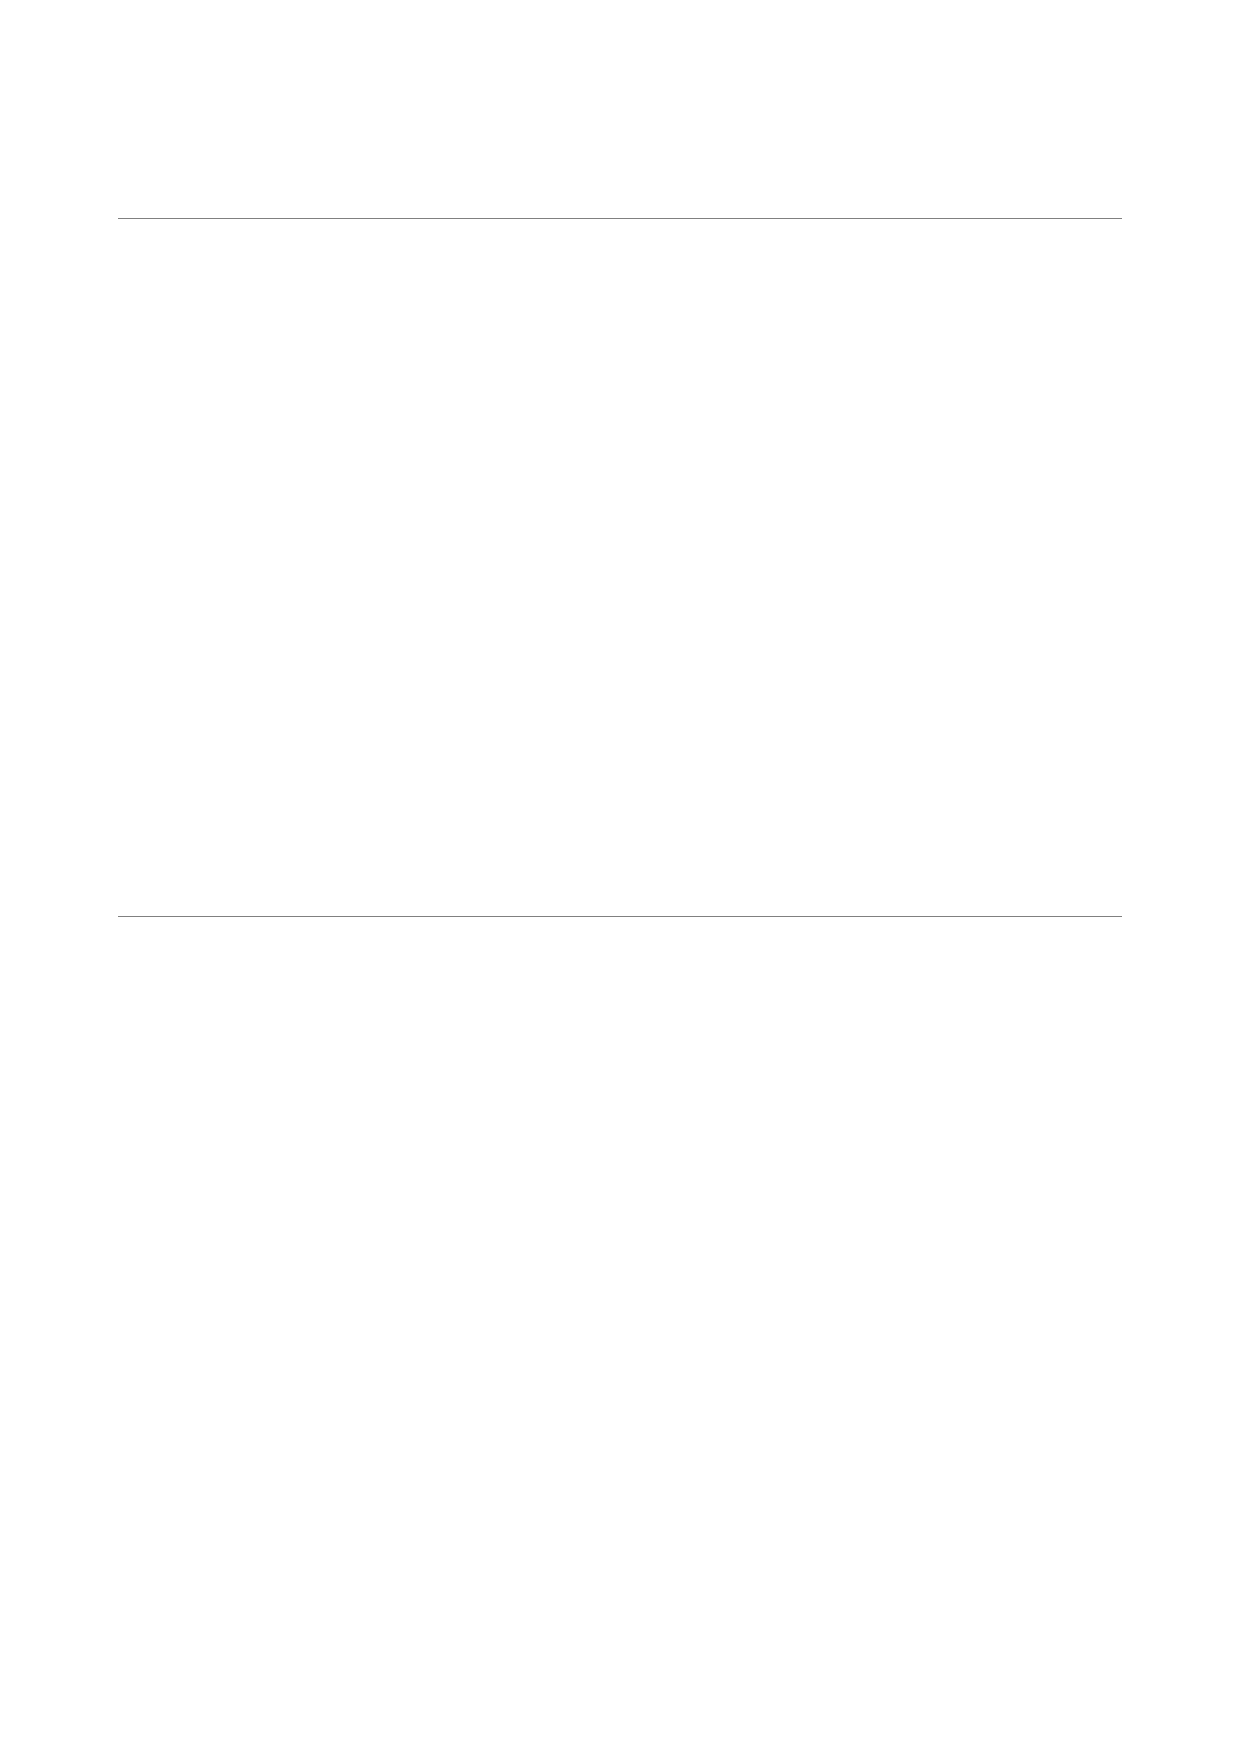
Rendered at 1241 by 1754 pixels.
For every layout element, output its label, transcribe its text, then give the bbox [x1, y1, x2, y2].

subtitle 6️⃣ super() — вызов конструктора родителя [118, 967, 1122, 1013]
list super() обязан быть вызван ДО использования this [162, 1436, 1122, 1467]
text super.stop(); [118, 801, 1122, 825]
text console.log("Rabbit cleaned up"); [118, 432, 1122, 456]
text this.name = name; [118, 1123, 1122, 1146]
text ❌ Так нельзя: [118, 1534, 1122, 1563]
text } [118, 1312, 1122, 1336]
subtitle После [118, 523, 1122, 557]
text constructor(name, speed) { [118, 1241, 1122, 1265]
text super(name); // ❗ обязательно [118, 1265, 1122, 1288]
text stop() { [118, 754, 1122, 778]
text class Rabbit extends Animal { [118, 1217, 1122, 1241]
subtitle До [118, 338, 1122, 372]
text } [118, 825, 1122, 848]
text constructor() { [118, 1582, 1122, 1605]
subtitle Внутри [118, 708, 1122, 741]
text } [118, 848, 1122, 872]
text } [118, 456, 1122, 479]
text } [118, 640, 1122, 664]
text Если у родителя есть constructor, в дочернем его нужно вызвать: [118, 1026, 1122, 1056]
text super.stop(); [118, 617, 1122, 640]
text this.speed = speed; [118, 1288, 1122, 1312]
text } [118, 1146, 1122, 1170]
text ⚠️ ВАЖНО: [118, 1389, 1122, 1417]
text } [118, 1170, 1122, 1194]
text stop() { [118, 384, 1122, 408]
text stop() { [118, 569, 1122, 593]
text } [118, 1336, 1122, 1359]
text console.log("Rabbit prepares to stop"); [118, 593, 1122, 617]
text 📌 super.stop() → это Animal.prototype.stop.call(this) 📌 this при этом остаётся rabbit [118, 118, 1122, 184]
text class Animal { [118, 1076, 1122, 1099]
text constructor(name) { [118, 1099, 1122, 1123]
subtitle 5️⃣ Можно вызвать до / после / внутри [118, 268, 1122, 311]
list Иначе будет ошибка [162, 1486, 1122, 1515]
text if (this.energy > 0) { [118, 778, 1122, 801]
text this.speed = 10; // ❌ ошибка [118, 1605, 1122, 1629]
text super.stop(); [118, 408, 1122, 432]
